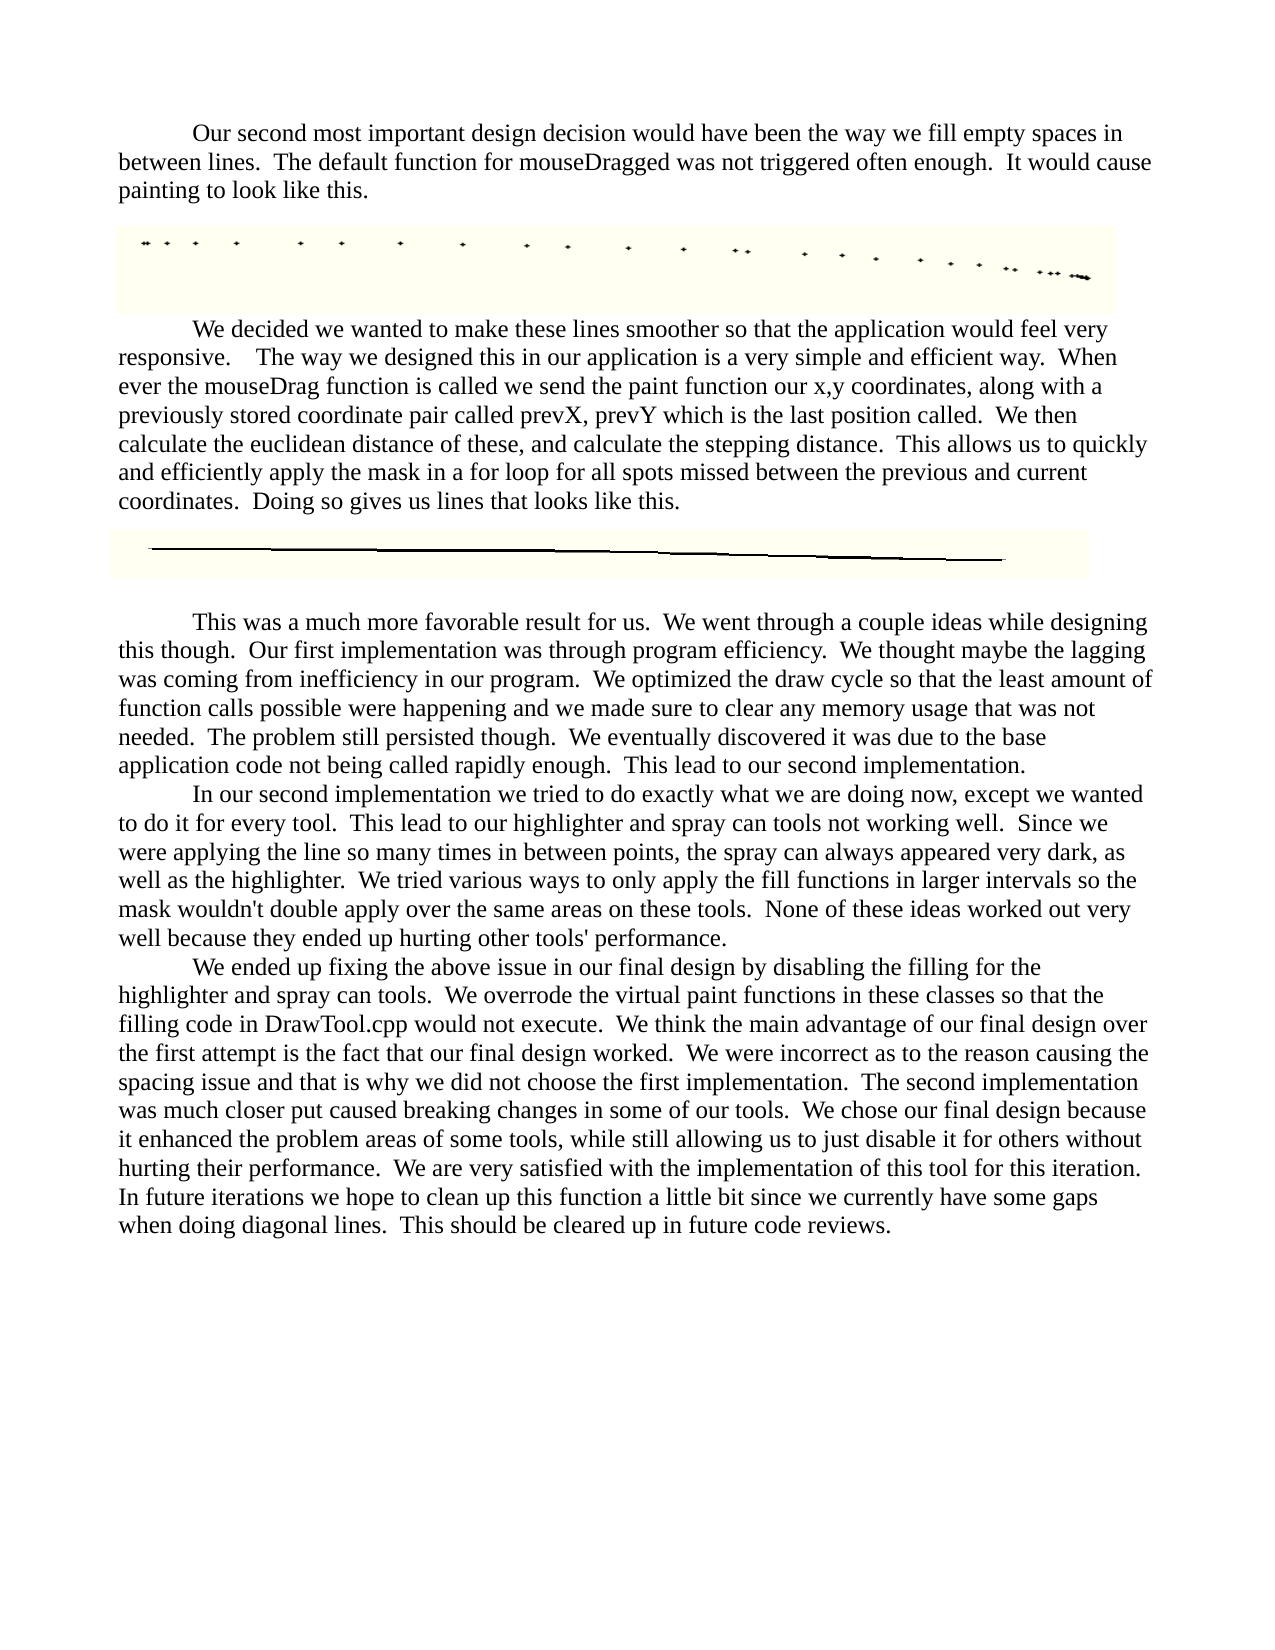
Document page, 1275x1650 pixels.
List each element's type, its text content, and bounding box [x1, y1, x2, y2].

text In our second implementation we tried to do exactly what we are doing now, except we wanted to do it for every tool. This lead to our highlighter and spray can tools not working well. Since we were applying the line so many times in between points, the spray can always appeared very dark, as well as the highlighter. We tried various ways to only apply the fill functions in larger intervals so the mask wouldn't double apply over the same areas on these tools. None of these ideas worked out very well because they ended up hurting other tools' performance. [118, 779, 1157, 952]
picture [115, 226, 1115, 314]
text We decided we wanted to make these lines smoother so that the application would feel very responsive. The way we designed this in our application is a very simple and efficient way. When ever the mouseDrag function is called we send the paint function our x,y coordinates, along with a previously stored coordinate pair called prevX, prevY which is the last position called. We then calculate the euclidean distance of these, and calculate the stepping distance. This allows us to quickly and efficiently apply the mask in a for loop for all spots missed between the previous and current coordinates. Doing so gives us lines that looks like this. [118, 204, 1157, 515]
text Our second most important design decision would have been the way we fill empty spaces in between lines. The default function for mouseDragged was not triggered often enough. It would cause painting to look like this. [118, 118, 1157, 204]
picture [109, 530, 1089, 578]
text We ended up fixing the above issue in our final design by disabling the filling for the highlighter and spray can tools. We overrode the virtual paint functions in these classes so that the filling code in DrawTool.cpp would not execute. We think the main advantage of our final design over the first attempt is the fact that our final design worked. We were incorrect as to the reason causing the spacing issue and that is why we did not choose the first implementation. The second implementation was much closer put caused breaking changes in some of our tools. We chose our final design because it enhanced the problem areas of some tools, while still allowing us to just disable it for others without hurting their performance. We are very satisfied with the implementation of this tool for this iteration. In future iterations we hope to clean up this function a little bit since we currently have some gaps when doing diagonal lines. This should be cleared up in future code reviews. [118, 952, 1157, 1239]
text This was a much more favorable result for us. We went through a couple ideas while designing this though. Our first implementation was through program efficiency. We thought maybe the lagging was coming from inefficiency in our program. We optimized the draw cycle so that the least amount of function calls possible were happening and we made sure to clear any memory usage that was not needed. The problem still persisted though. We eventually discovered it was due to the base application code not being called rapidly enough. This lead to our second implementation. [118, 607, 1157, 779]
